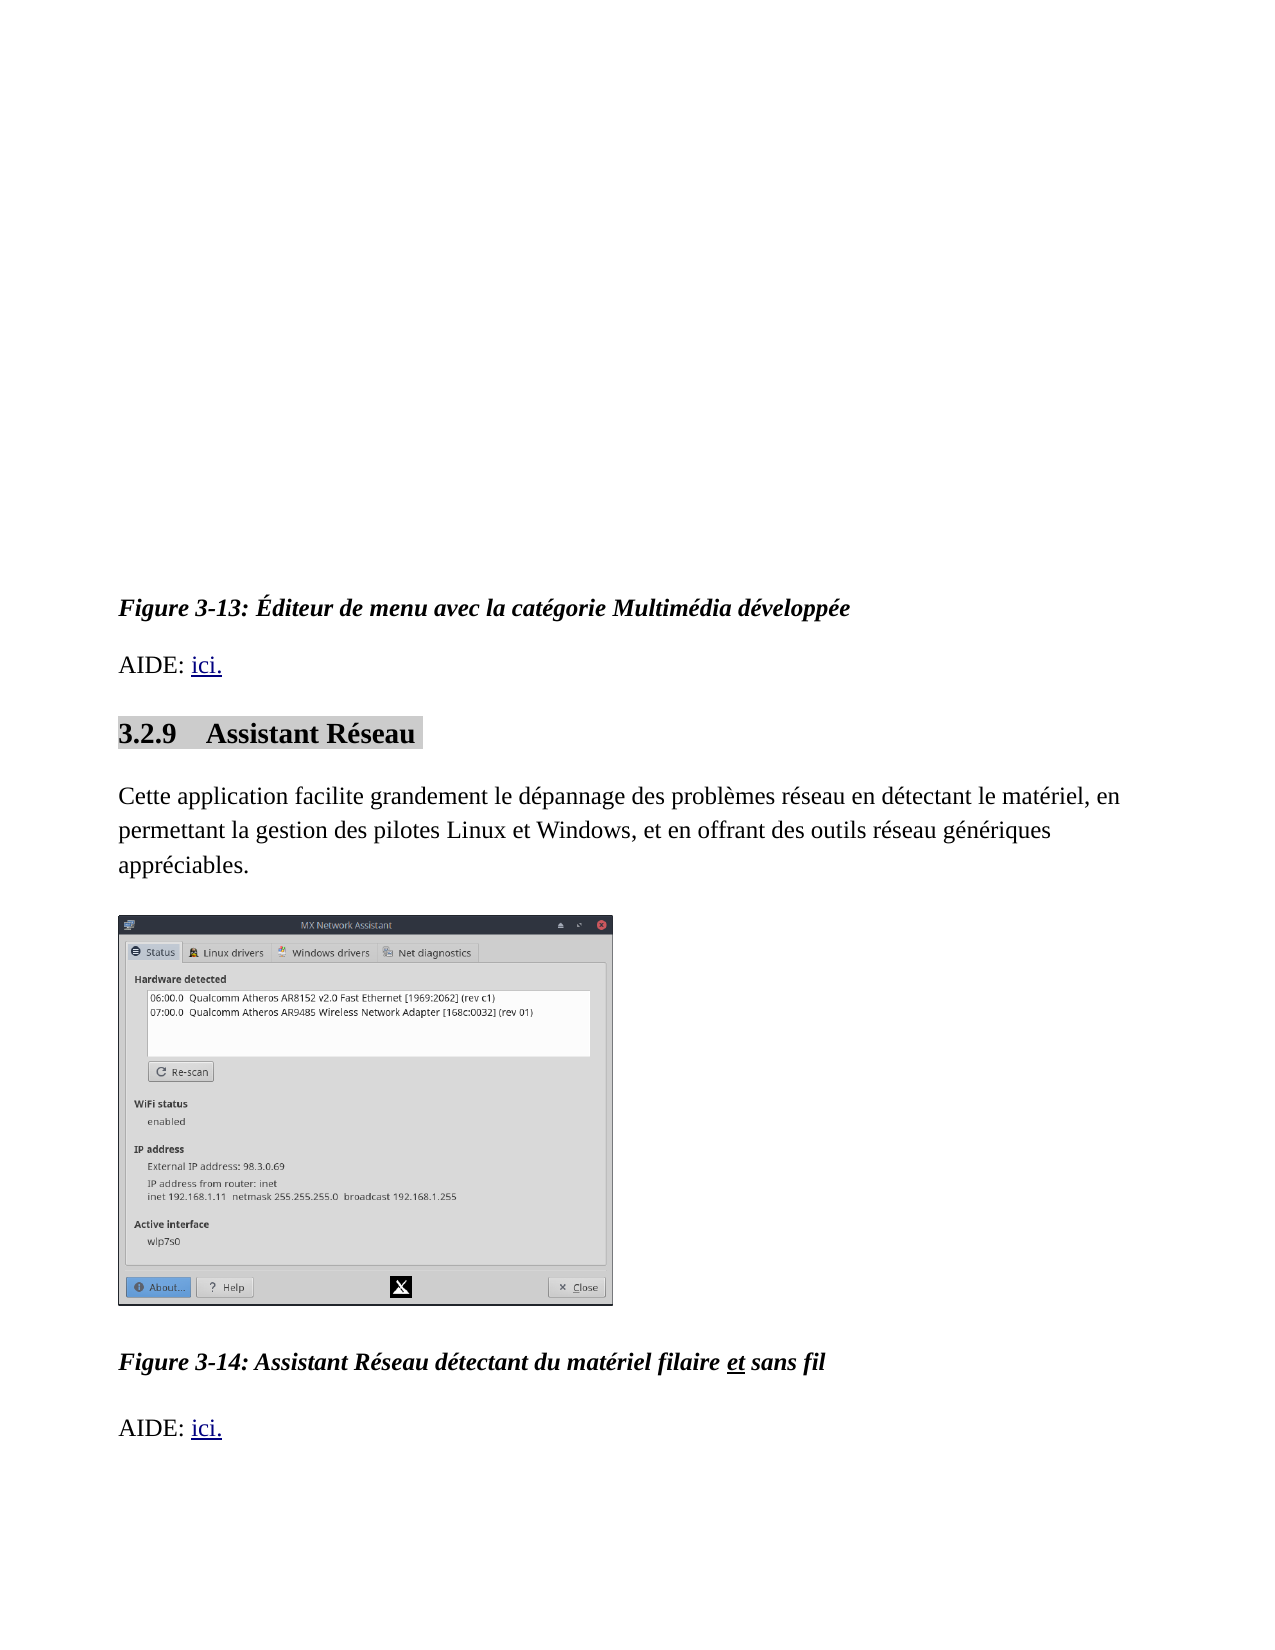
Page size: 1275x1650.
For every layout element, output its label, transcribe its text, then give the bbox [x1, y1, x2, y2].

text Cette application facilite grandement le dépannage des problèmes réseau en détectant le matériel, en permettant la gestion des pilotes Linux et Windows, et en offrant des outils réseau génériques appréciables. [118, 781, 1157, 878]
picture [118, 915, 613, 1306]
subtitle 3.2.9 Assistant Réseau [423, 716, 1157, 749]
text Figure 3-14: Assistant Réseau détectant du matériel filaire et sans fil [118, 1347, 1157, 1376]
text AIDE: ici. [118, 1413, 1157, 1442]
text Figure 3-13: Éditeur de menu avec la catégorie Multimédia développée [118, 593, 1157, 622]
text AIDE: ici. [118, 650, 1157, 679]
